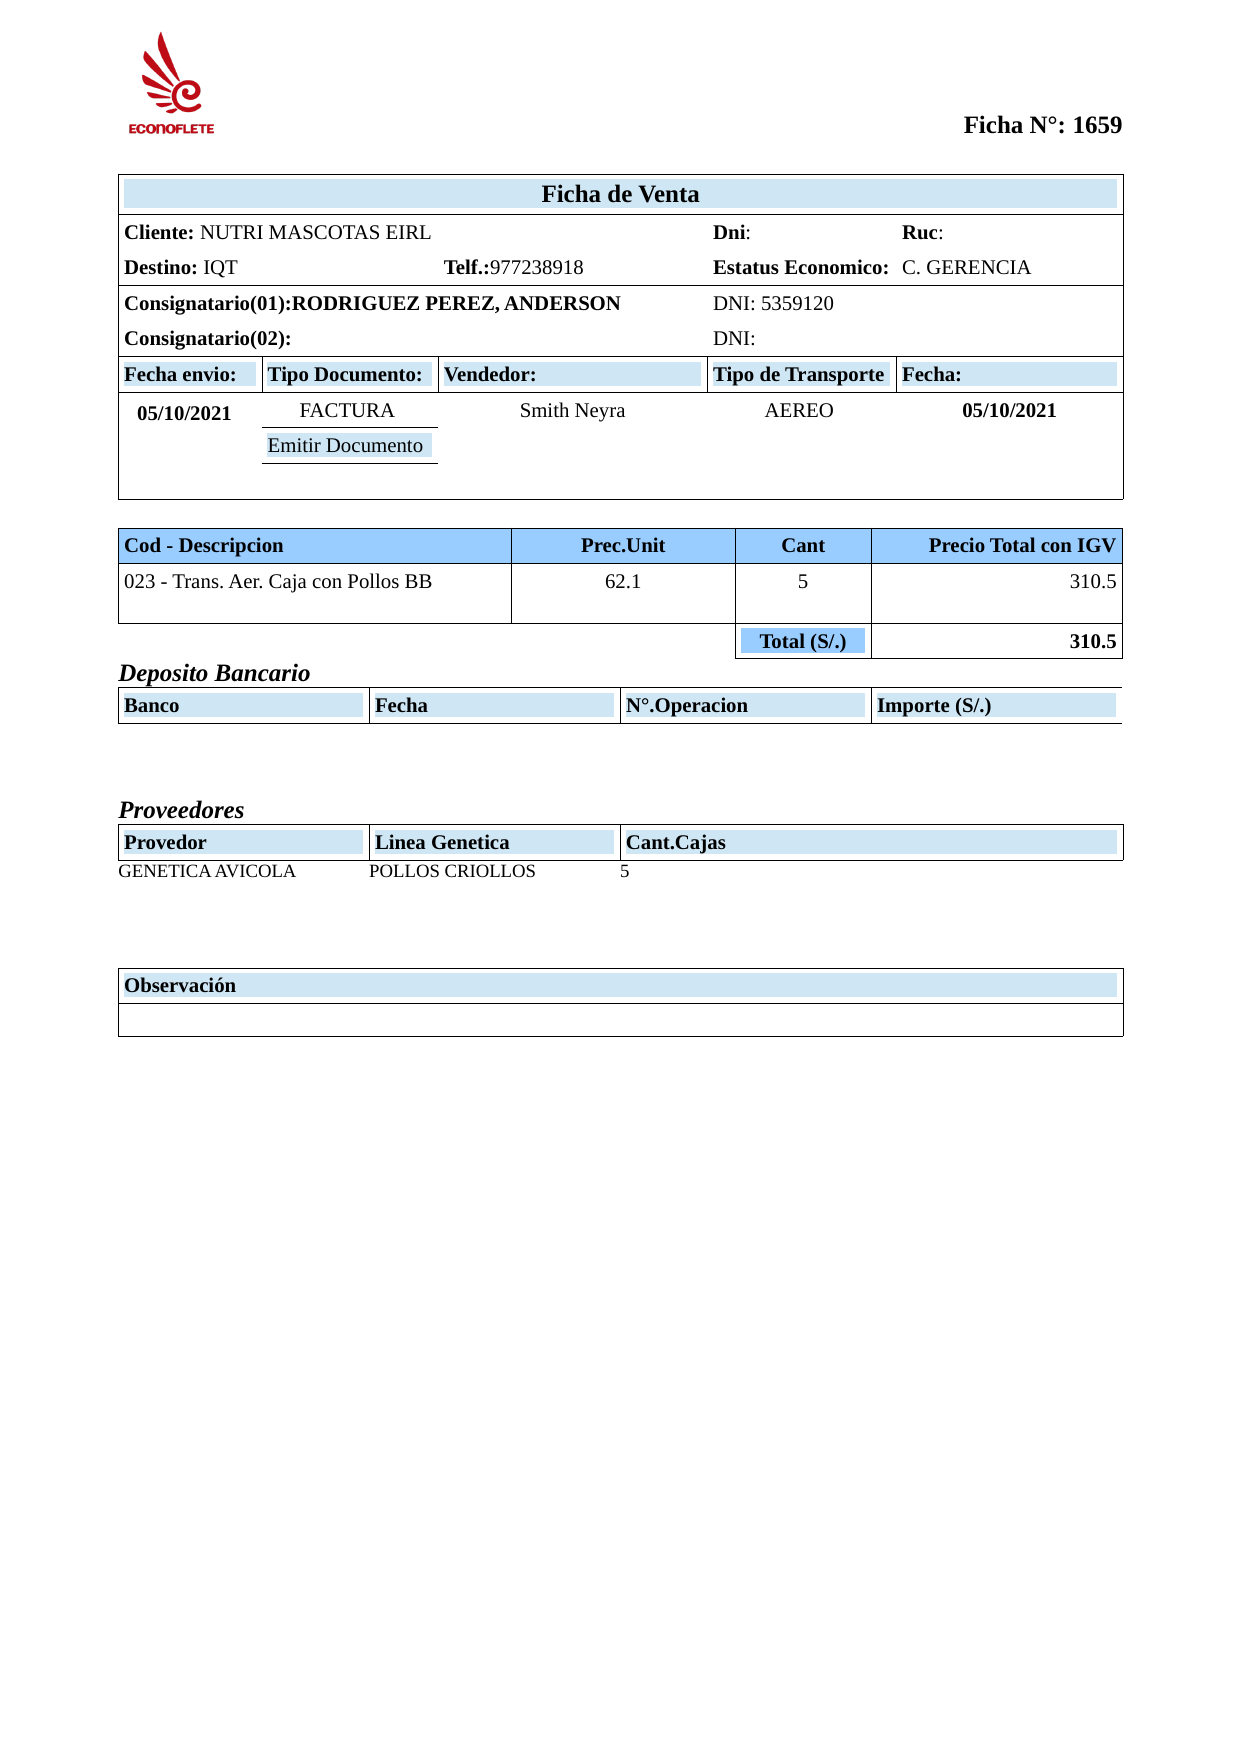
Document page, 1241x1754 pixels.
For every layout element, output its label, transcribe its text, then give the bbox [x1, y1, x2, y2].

table_cell Ruc: [896, 215, 1123, 249]
table_header Cant [736, 529, 871, 563]
picture [118, 31, 225, 134]
table_cell Destino: IQT [119, 249, 438, 285]
table_cell [369, 946, 620, 967]
table_header Ficha de Venta [119, 175, 1123, 214]
table_cell [369, 924, 620, 946]
table_header Cant.Cajas [621, 825, 1123, 859]
table_cell [871, 771, 1122, 795]
table_cell [620, 924, 1123, 946]
table_cell [118, 624, 511, 658]
text Deposito Bancario [118, 658, 1122, 687]
table_header Provedor [119, 825, 369, 859]
table_cell Total (S/.) [736, 624, 871, 658]
table_cell 023 - Trans. Aer. Caja con Pollos BB [119, 564, 511, 623]
table_cell [369, 747, 620, 771]
table_cell Tipo de Transporte [708, 357, 896, 392]
table_cell [118, 924, 369, 946]
table_cell DNI: [707, 321, 1123, 356]
table_cell DNI: 5359120 [707, 286, 1123, 321]
text Proveedores [118, 795, 1122, 824]
table_header Importe (S/.) [872, 688, 1122, 723]
table_header Banco [119, 688, 369, 723]
table_cell Smith Neyra [438, 393, 707, 498]
table_cell [620, 946, 1123, 967]
table_cell Fecha envio: [119, 357, 262, 392]
table_cell [369, 881, 620, 903]
table_cell [118, 747, 369, 771]
table_header Prec.Unit [512, 529, 735, 563]
table_header N°.Operacion [621, 688, 871, 723]
table_cell Dni: [707, 215, 896, 249]
table_header Linea Genetica [370, 825, 620, 859]
table_cell Emitir Documento [262, 428, 438, 463]
table_cell [511, 624, 735, 658]
table_cell GENETICA AVICOLA [118, 861, 369, 881]
table_cell POLLOS CRIOLLOS [369, 861, 620, 881]
table_cell Consignatario(02): [119, 321, 707, 356]
table_cell [118, 946, 369, 967]
table_cell [118, 724, 369, 747]
table_cell [262, 464, 438, 498]
table_cell [118, 771, 369, 795]
table_cell 05/10/2021 [119, 393, 262, 498]
table_cell [871, 724, 1122, 747]
table_header Precio Total con IGV [872, 529, 1122, 563]
table_cell 05/10/2021 [896, 393, 1123, 498]
table_header Fecha [370, 688, 620, 723]
table_cell [620, 881, 1123, 903]
table_cell Fecha: [897, 357, 1123, 392]
table_header Observación [119, 969, 1123, 1003]
table_cell [620, 747, 871, 771]
table_cell 5 [736, 564, 871, 623]
table_cell Telf.:977238918 [438, 249, 707, 285]
table_cell Cliente: NUTRI MASCOTAS EIRL [119, 215, 707, 249]
table_cell [620, 903, 1123, 924]
table_cell AEREO [707, 393, 896, 498]
table_cell C. GERENCIA [896, 249, 1123, 285]
table_cell [620, 724, 871, 747]
table_header Cod - Descripcion [119, 529, 511, 563]
table_cell 310.5 [872, 624, 1122, 658]
table_cell [620, 771, 871, 795]
table_cell Tipo Documento: [263, 357, 438, 392]
table_cell 62.1 [512, 564, 735, 623]
table_cell 310.5 [872, 564, 1122, 623]
table_cell [118, 903, 369, 924]
table_cell Vendedor: [439, 357, 707, 392]
table_cell FACTURA [262, 393, 438, 427]
table_cell Estatus Economico: [707, 249, 896, 285]
table_cell [369, 771, 620, 795]
table_cell [119, 1004, 1123, 1036]
table_cell [369, 724, 620, 747]
table_cell 5 [620, 861, 1123, 881]
table_cell [871, 747, 1122, 771]
table_cell [118, 881, 369, 903]
table_cell [369, 903, 620, 924]
table_cell Consignatario(01):RODRIGUEZ PEREZ, ANDERSON [119, 286, 707, 321]
